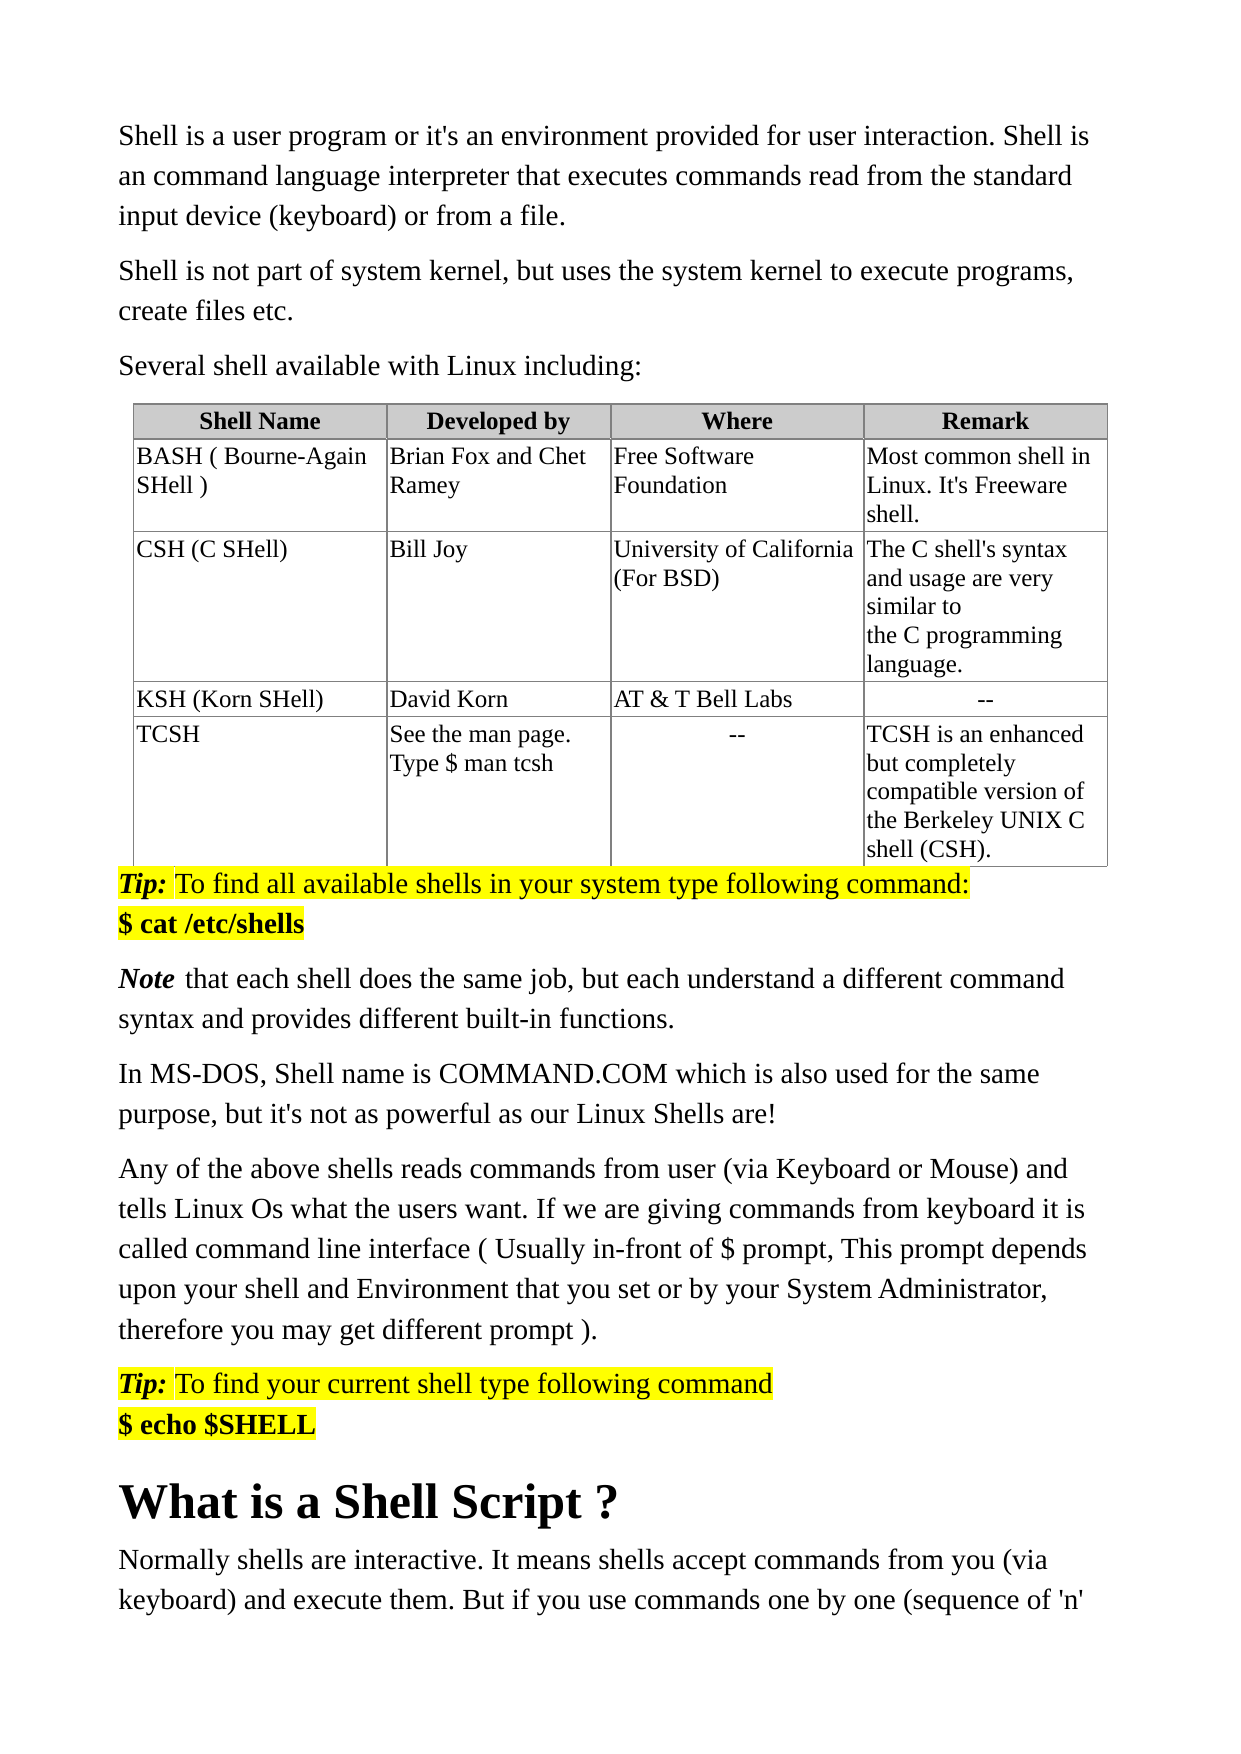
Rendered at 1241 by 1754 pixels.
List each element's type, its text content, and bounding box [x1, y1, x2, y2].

subtitle What is a Shell Script ? [118, 1472, 1122, 1529]
table_cell -- [612, 717, 863, 866]
table_cell University of California (For BSD) [612, 532, 863, 681]
table_header Where [612, 405, 863, 438]
table_cell AT & T Bell Labs [612, 682, 863, 716]
text Note that each shell does the same job, but each understand a different command syntax and provides different built-in functions. [118, 961, 1122, 1035]
table_header Developed by [388, 405, 610, 438]
table_cell See the man page. Type $ man tcsh [388, 717, 610, 866]
table_cell Most common shell in Linux. It's Freeware shell. [865, 440, 1107, 531]
text Any of the above shells reads commands from user (via Keyboard or Mouse) and tells Linux Os what the users want. If we are giving commands from keyboard it is called command line interface ( Usually in-front of $ prompt, This prompt depends upon your shell and Environment that you set or by your System Administrator, therefore you may get different prompt ). [118, 1151, 1122, 1345]
table_header Shell Name [134, 405, 386, 438]
text Shell is not part of system kernel, but uses the system kernel to execute programs, create files etc. [118, 253, 1122, 327]
text Shell is a user program or it's an environment provided for user interaction. Shell is an command language interpreter that executes commands read from the standard input device (keyboard) or from a file. [118, 118, 1122, 232]
text Tip: To find your current shell type following command $ echo $SHELL [118, 1367, 1122, 1440]
table_cell Bill Joy [388, 532, 610, 681]
table_cell -- [865, 682, 1107, 716]
table_cell The C shell's syntax and usage are very similar to the C programming language. [865, 532, 1107, 681]
table_cell KSH (Korn SHell) [134, 682, 386, 716]
table_header Remark [865, 405, 1107, 438]
table_cell Free Software Foundation [612, 440, 863, 531]
text In MS-DOS, Shell name is COMMAND.COM which is also used for the same purpose, but it's not as powerful as our Linux Shells are! [118, 1056, 1122, 1130]
text Several shell available with Linux including: [118, 348, 1122, 382]
table_cell CSH (C SHell) [134, 532, 386, 681]
table_cell David Korn [388, 682, 610, 716]
table_cell Brian Fox and Chet Ramey [388, 440, 610, 531]
table_cell BASH ( Bourne-Again SHell ) [134, 440, 386, 531]
text Normally shells are interactive. It means shells accept commands from you (via keyboard) and execute them. But if you use commands one by one (sequence of 'n' [118, 1542, 1122, 1616]
table_cell TCSH [134, 717, 386, 866]
text Tip: To find all available shells in your system type following command: $ cat /etc/shells [118, 866, 1122, 940]
table_cell TCSH is an enhanced but completely compatible version of the Berkeley UNIX C shell (CSH). [865, 717, 1107, 866]
